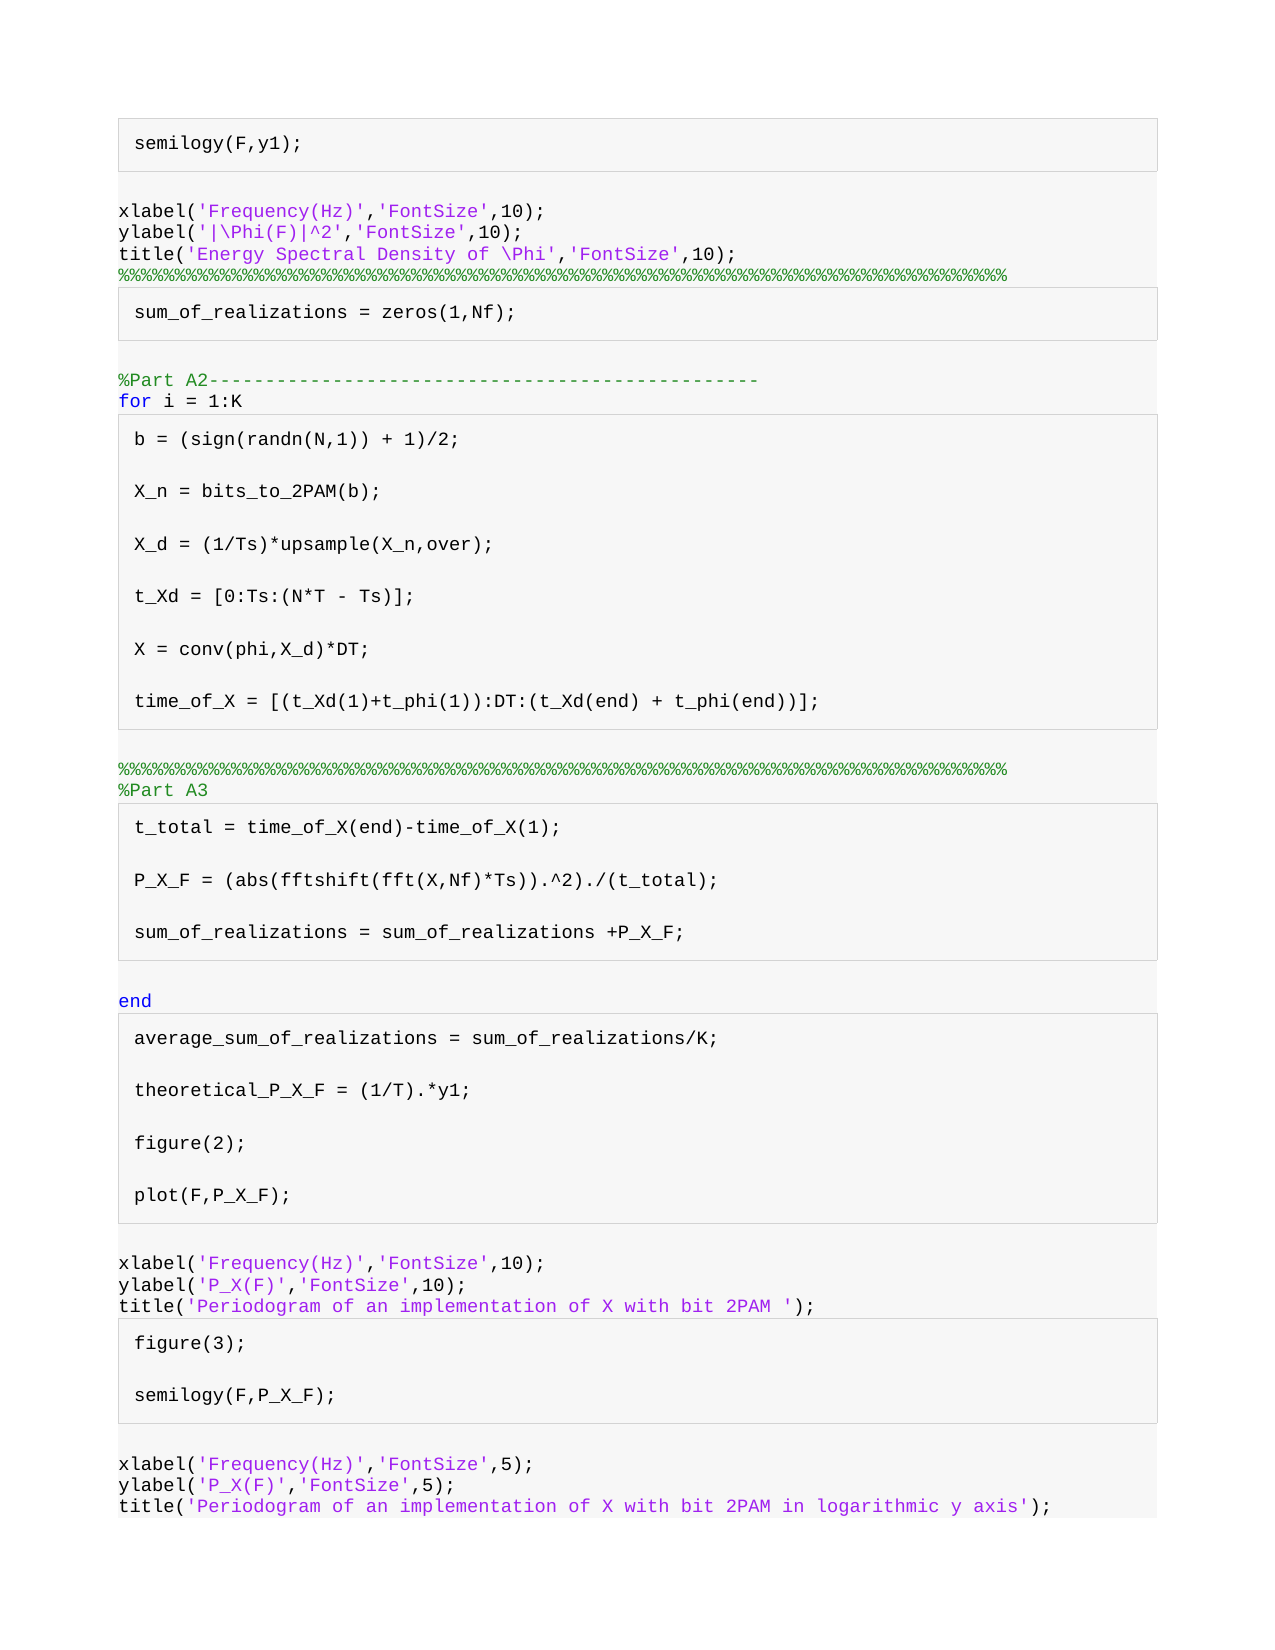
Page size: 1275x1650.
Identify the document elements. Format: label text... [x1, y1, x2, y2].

text semilogy(F,y1); [119, 119, 1157, 171]
text %%%%%%%%%%%%%%%%%%%%%%%%%%%%%%%%%%%%%%%%%%%%%%%%%%%%%%%%%%%%%%%%%%%%%%%%%%%%%%% [118, 266, 1157, 287]
text X = conv(phi,X_d)*DT; [119, 623, 1157, 661]
text figure(3); [119, 1319, 1157, 1355]
text end [118, 991, 1157, 1013]
text P_X_F = (abs(fftshift(fft(X,Nf)*Ts)).^2)./(t_total); [119, 855, 1157, 892]
text xlabel('Frequency(Hz)','FontSize',5); [118, 1454, 1157, 1476]
text xlabel('Frequency(Hz)','FontSize',10); [118, 1254, 1157, 1275]
text time_of_X = [(t_Xd(1)+t_phi(1)):DT:(t_Xd(end) + t_phi(end))]; [119, 676, 1157, 729]
text for i = 1:K [118, 392, 1157, 413]
text title('Energy Spectral Density of \Phi','FontSize',10); [118, 244, 1157, 266]
text ylabel('P_X(F)','FontSize',10); [118, 1275, 1157, 1297]
text %Part A2------------------------------------------------- [118, 371, 1157, 392]
text X_d = (1/Ts)*upsample(X_n,over); [119, 518, 1157, 556]
text %%%%%%%%%%%%%%%%%%%%%%%%%%%%%%%%%%%%%%%%%%%%%%%%%%%%%%%%%%%%%%%%%%%%%%%%%%%%%%% [118, 760, 1157, 781]
text b = (sign(randn(N,1)) + 1)/2; [119, 415, 1157, 451]
text average_sum_of_realizations = sum_of_realizations/K; [119, 1014, 1157, 1050]
text ylabel('|\Phi(F)|^2','FontSize',10); [118, 223, 1157, 244]
text ylabel('P_X(F)','FontSize',5); [118, 1476, 1157, 1497]
text figure(2); [119, 1118, 1157, 1155]
text theoretical_P_X_F = (1/T).*y1; [119, 1065, 1157, 1102]
text title('Periodogram of an implementation of X with bit 2PAM in logarithmic y axis'); [118, 1497, 1157, 1518]
text sum_of_realizations = zeros(1,Nf); [119, 288, 1157, 340]
text title('Periodogram of an implementation of X with bit 2PAM '); [118, 1297, 1157, 1318]
text t_Xd = [0:Ts:(N*T - Ts)]; [119, 571, 1157, 608]
text t_total = time_of_X(end)-time_of_X(1); [119, 804, 1157, 839]
text plot(F,P_X_F); [119, 1170, 1157, 1223]
text semilogy(F,P_X_F); [119, 1370, 1157, 1423]
text xlabel('Frequency(Hz)','FontSize',10); [118, 202, 1157, 223]
text %Part A3 [118, 781, 1157, 802]
text sum_of_realizations = sum_of_realizations +P_X_F; [119, 907, 1157, 960]
text X_n = bits_to_2PAM(b); [119, 466, 1157, 503]
